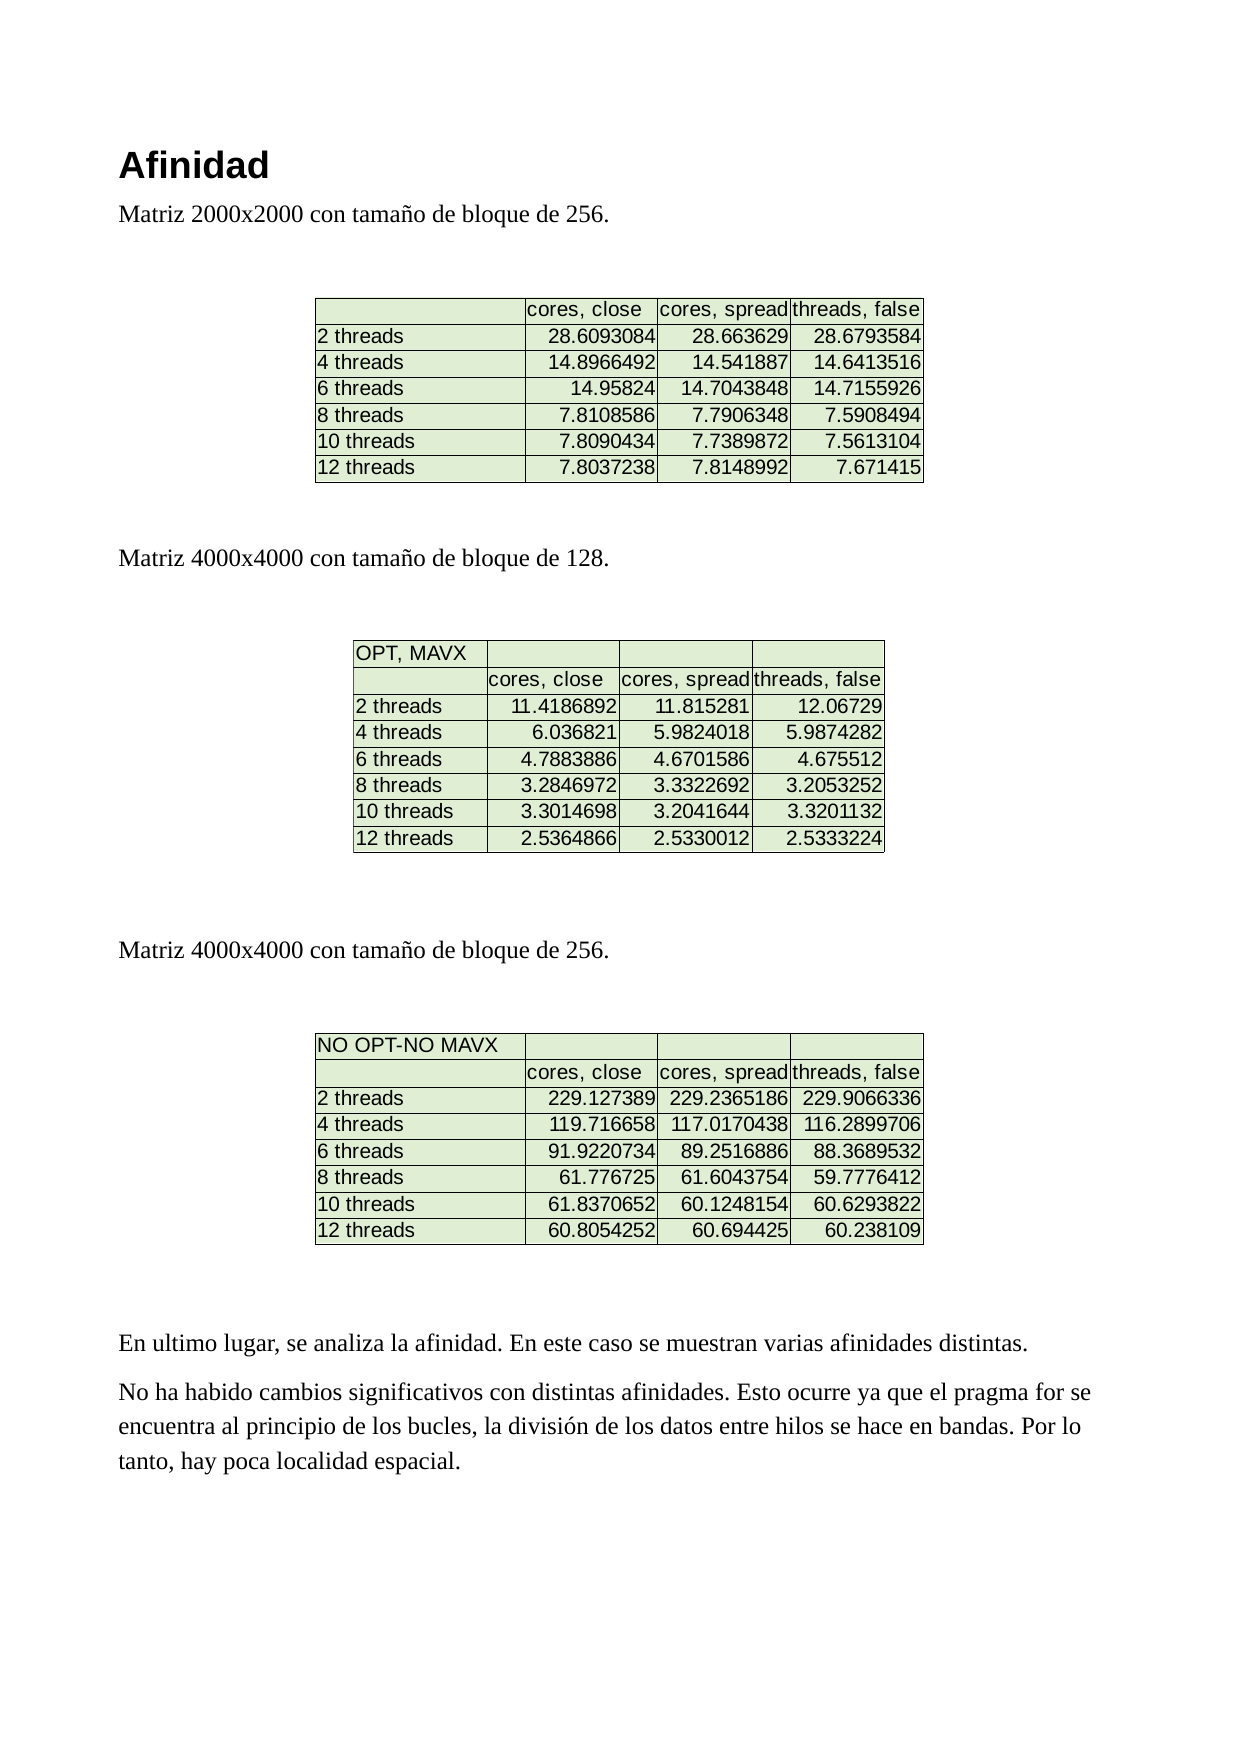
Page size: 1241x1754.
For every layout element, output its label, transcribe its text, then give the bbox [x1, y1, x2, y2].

subtitle Afinidad [118, 143, 1122, 187]
text Matriz 2000x2000 con tamaño de bloque de 256. [118, 199, 1122, 228]
text No ha habido cambios significativos con distintas afinidades. Esto ocurre ya que el pragma for se encuentra al principio de los bucles, la división de los datos entre hilos se hace en bandas. Por lo tanto, hay poca localidad espacial. [118, 1377, 1122, 1474]
text Matriz 4000x4000 con tamaño de bloque de 256. [118, 935, 1122, 964]
text Matriz 4000x4000 con tamaño de bloque de 128. [118, 543, 1122, 571]
text En ultimo lugar, se analiza la afinidad. En este caso se muestran varias afinidades distintas. [118, 1328, 1122, 1356]
